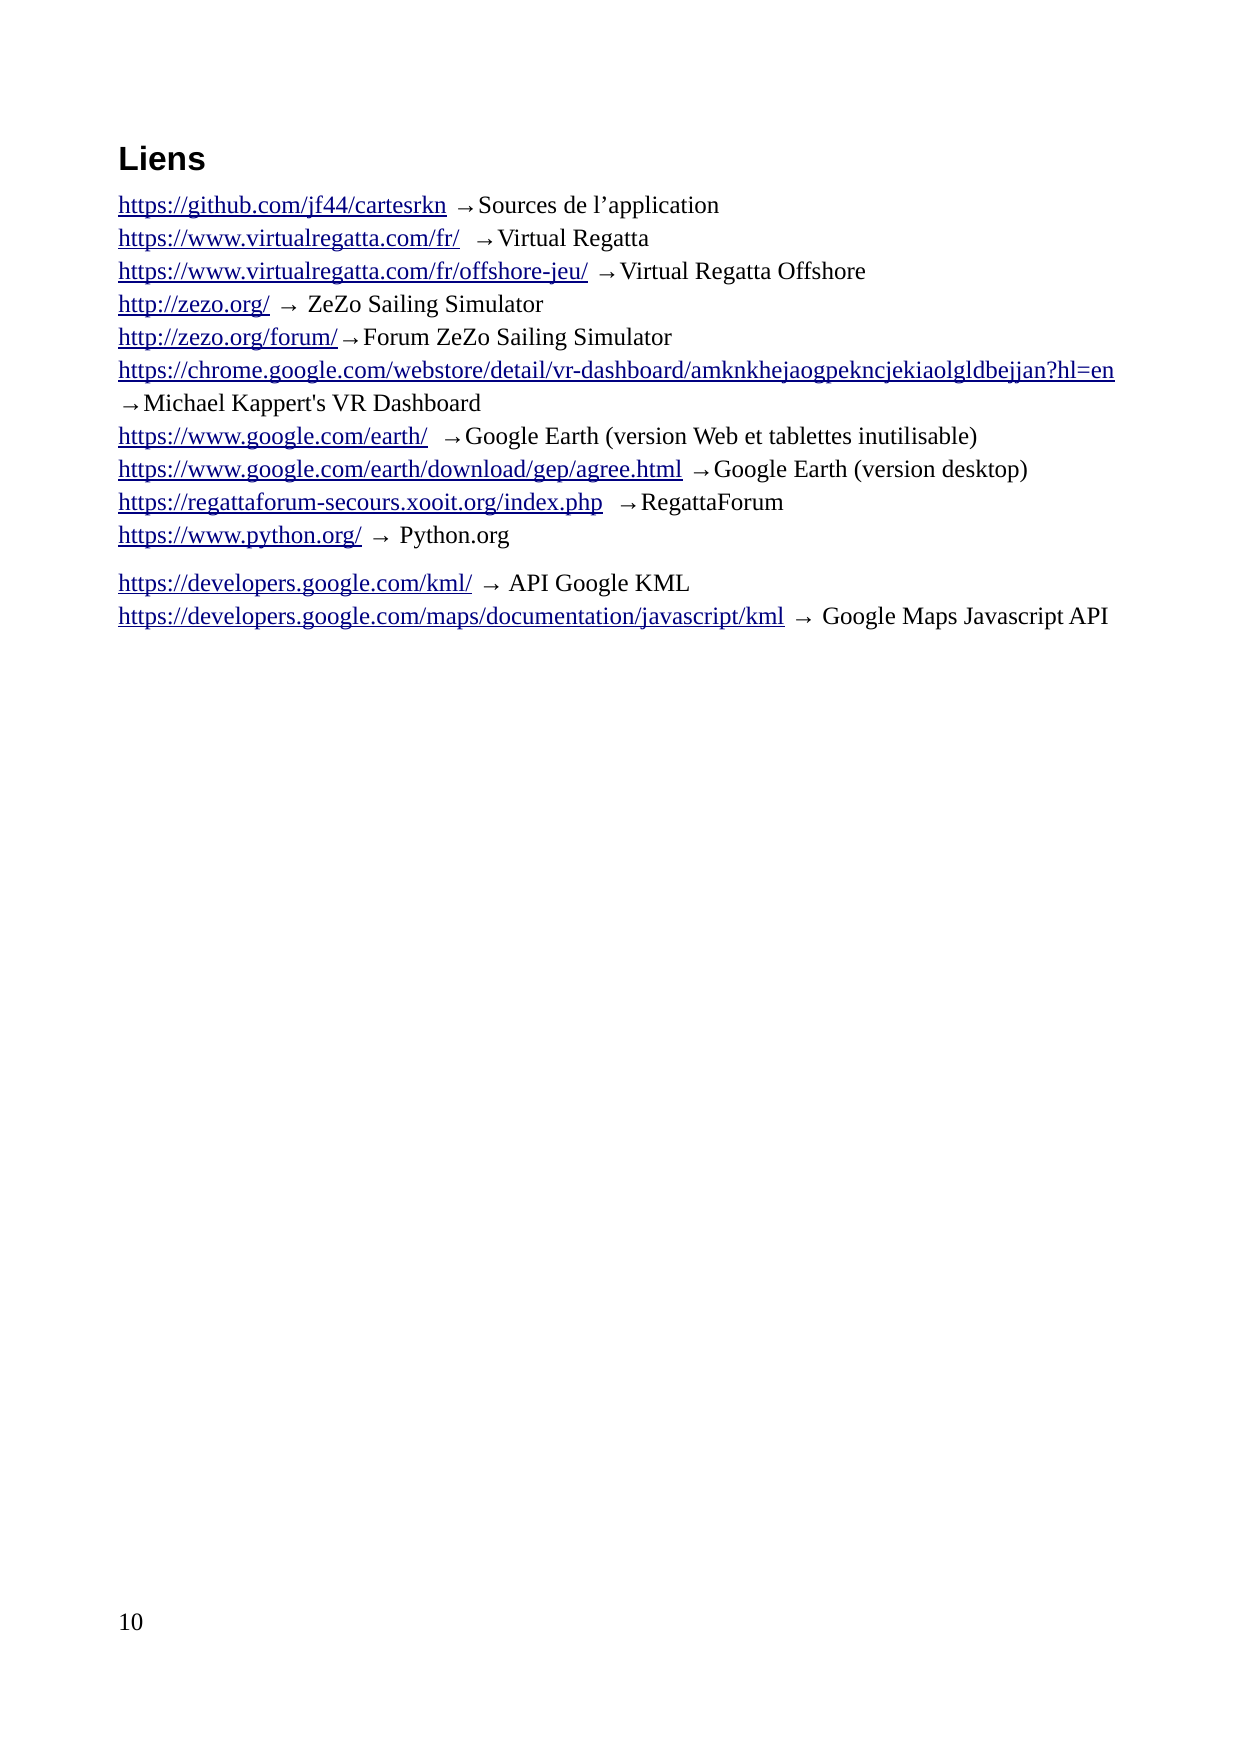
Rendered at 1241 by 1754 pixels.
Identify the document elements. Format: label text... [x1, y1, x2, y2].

text https://github.com/jf44/cartesrkn →Sources de l’application https://www.virtualregatta.com/fr/ →Virtual Regatta https://www.virtualregatta.com/fr/offshore-jeu/ →Virtual Regatta Offshore http://zezo.org/ → ZeZo Sailing Simulator http://zezo.org/forum/→Forum ZeZo Sailing Simulator https://chrome.google.com/webstore/detail/vr-dashboard/amknkhejaogpekncjekiaolgldbejjan?hl=en →Michael Kappert's VR Dashboard https://www.google.com/earth/ →Google Earth (version Web et tablettes inutilisable) https://www.google.com/earth/download/gep/agree.html →Google Earth (version desktop) https://regattaforum-secours.xooit.org/index.php →RegattaForum https://www.python.org/ → Python.org [118, 190, 1122, 549]
subtitle Liens [118, 139, 1122, 178]
text https://developers.google.com/kml/ → API Google KML https://developers.google.com/maps/documentation/javascript/kml → Google Maps Javascript API [118, 568, 1122, 630]
